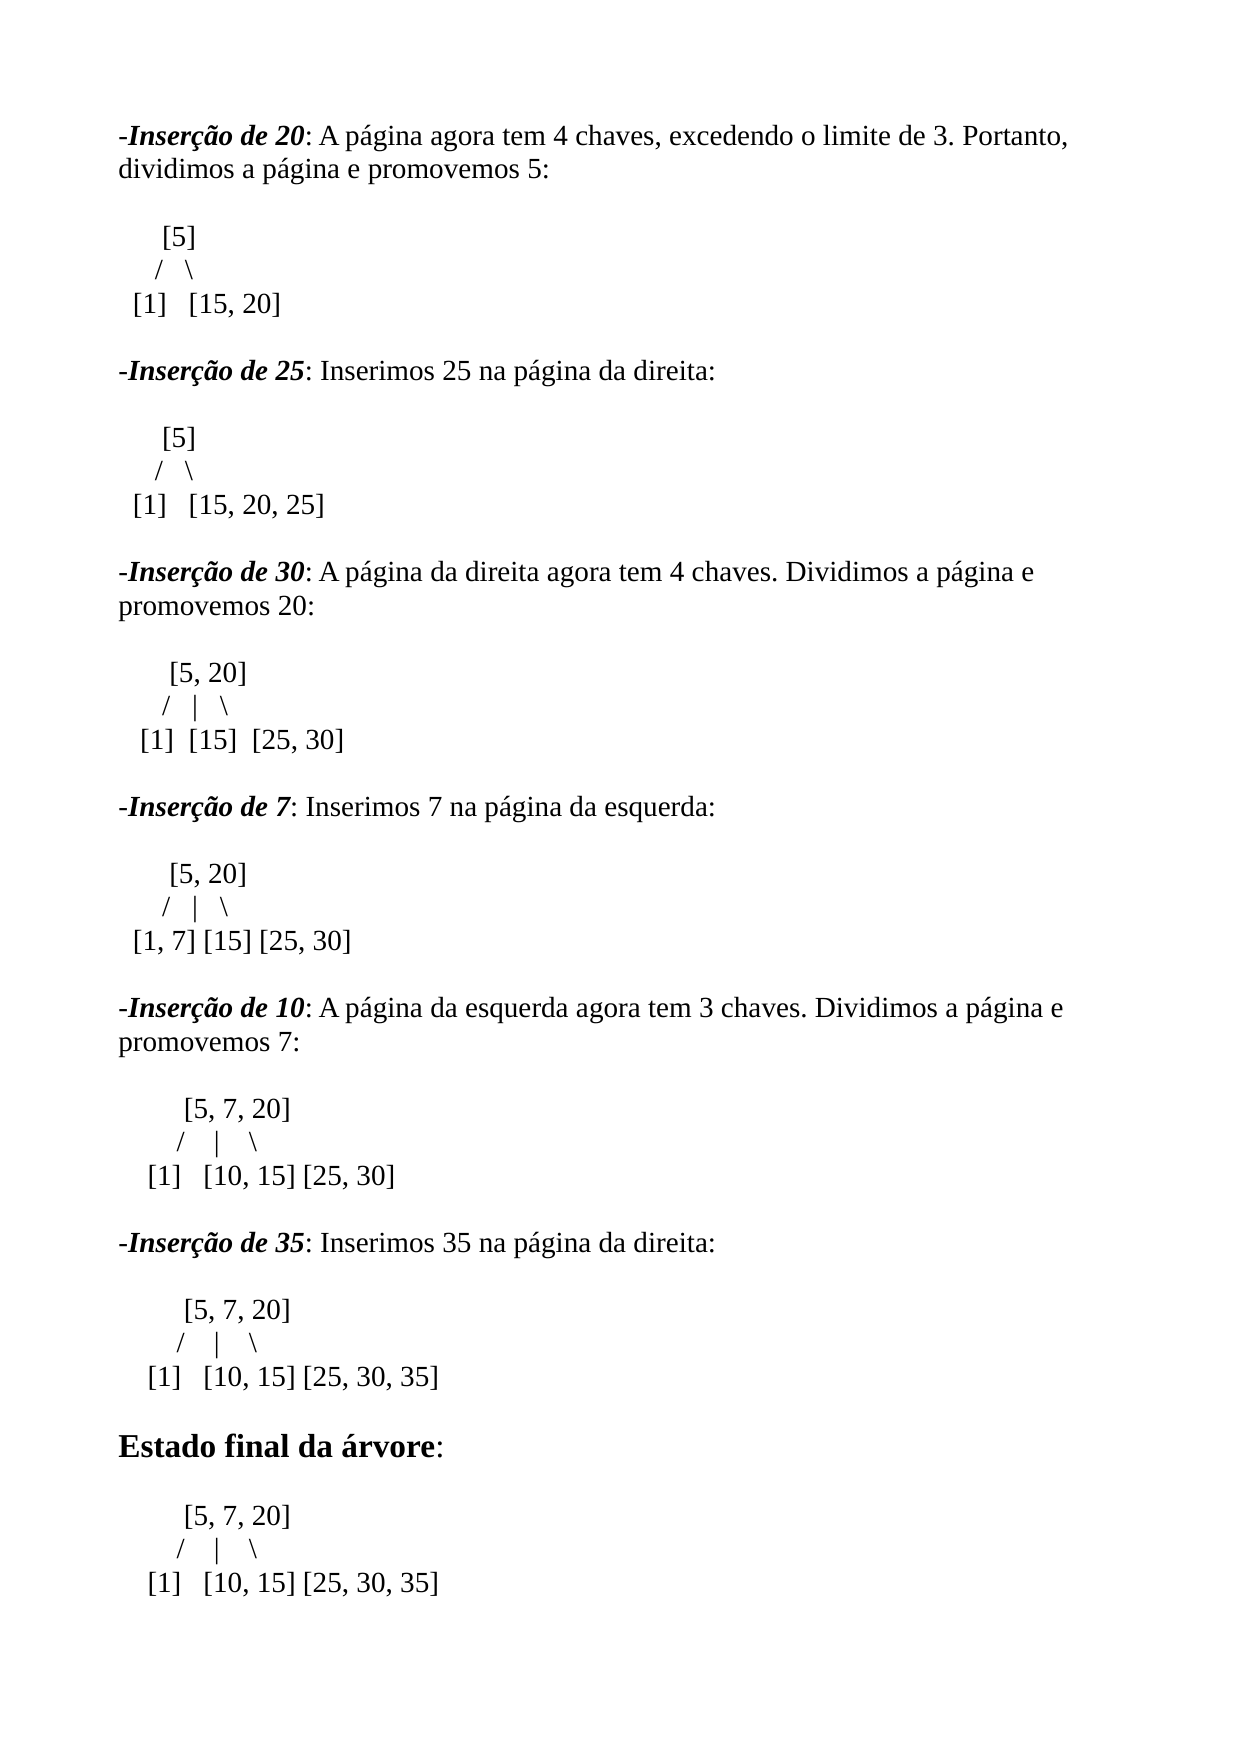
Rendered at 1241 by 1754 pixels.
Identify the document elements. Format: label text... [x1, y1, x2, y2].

text [1, 7] [15] [25, 30] [118, 923, 1122, 957]
text -Inserção de 20: A página agora tem 4 chaves, excedendo o limite de 3. Portanto, dividimos a página e promovemos 5: [118, 118, 1122, 185]
text [1] [10, 15] [25, 30] [118, 1158, 1122, 1191]
text -Inserção de 30: A página da direita agora tem 4 chaves. Dividimos a página e promovemos 20: [118, 554, 1122, 621]
text / \ [118, 252, 1122, 286]
text / | \ [118, 1124, 1122, 1158]
text [1] [10, 15] [25, 30, 35] [118, 1565, 1122, 1599]
text Estado final da árvore: [118, 1426, 1122, 1464]
text [5, 20] [118, 856, 1122, 889]
text / | \ [118, 1532, 1122, 1565]
text -Inserção de 7: Inserimos 7 na página da esquerda: [118, 789, 1122, 822]
text -Inserção de 25: Inserimos 25 na página da direita: [118, 353, 1122, 386]
text [5] [118, 219, 1122, 252]
text / | \ [118, 688, 1122, 722]
text [5, 20] [118, 655, 1122, 688]
text [5] [118, 420, 1122, 453]
text [1] [10, 15] [25, 30, 35] [118, 1359, 1122, 1393]
text / | \ [118, 889, 1122, 923]
text -Inserção de 10: A página da esquerda agora tem 3 chaves. Dividimos a página e promovemos 7: [118, 990, 1122, 1057]
text [5, 7, 20] [118, 1498, 1122, 1532]
text [1] [15, 20, 25] [118, 487, 1122, 521]
text -Inserção de 35: Inserimos 35 na página da direita: [118, 1225, 1122, 1258]
text / \ [118, 453, 1122, 487]
text [1] [15] [25, 30] [118, 722, 1122, 755]
text [5, 7, 20] [118, 1292, 1122, 1326]
text / | \ [118, 1326, 1122, 1359]
text [1] [15, 20] [118, 286, 1122, 319]
text [5, 7, 20] [118, 1091, 1122, 1124]
